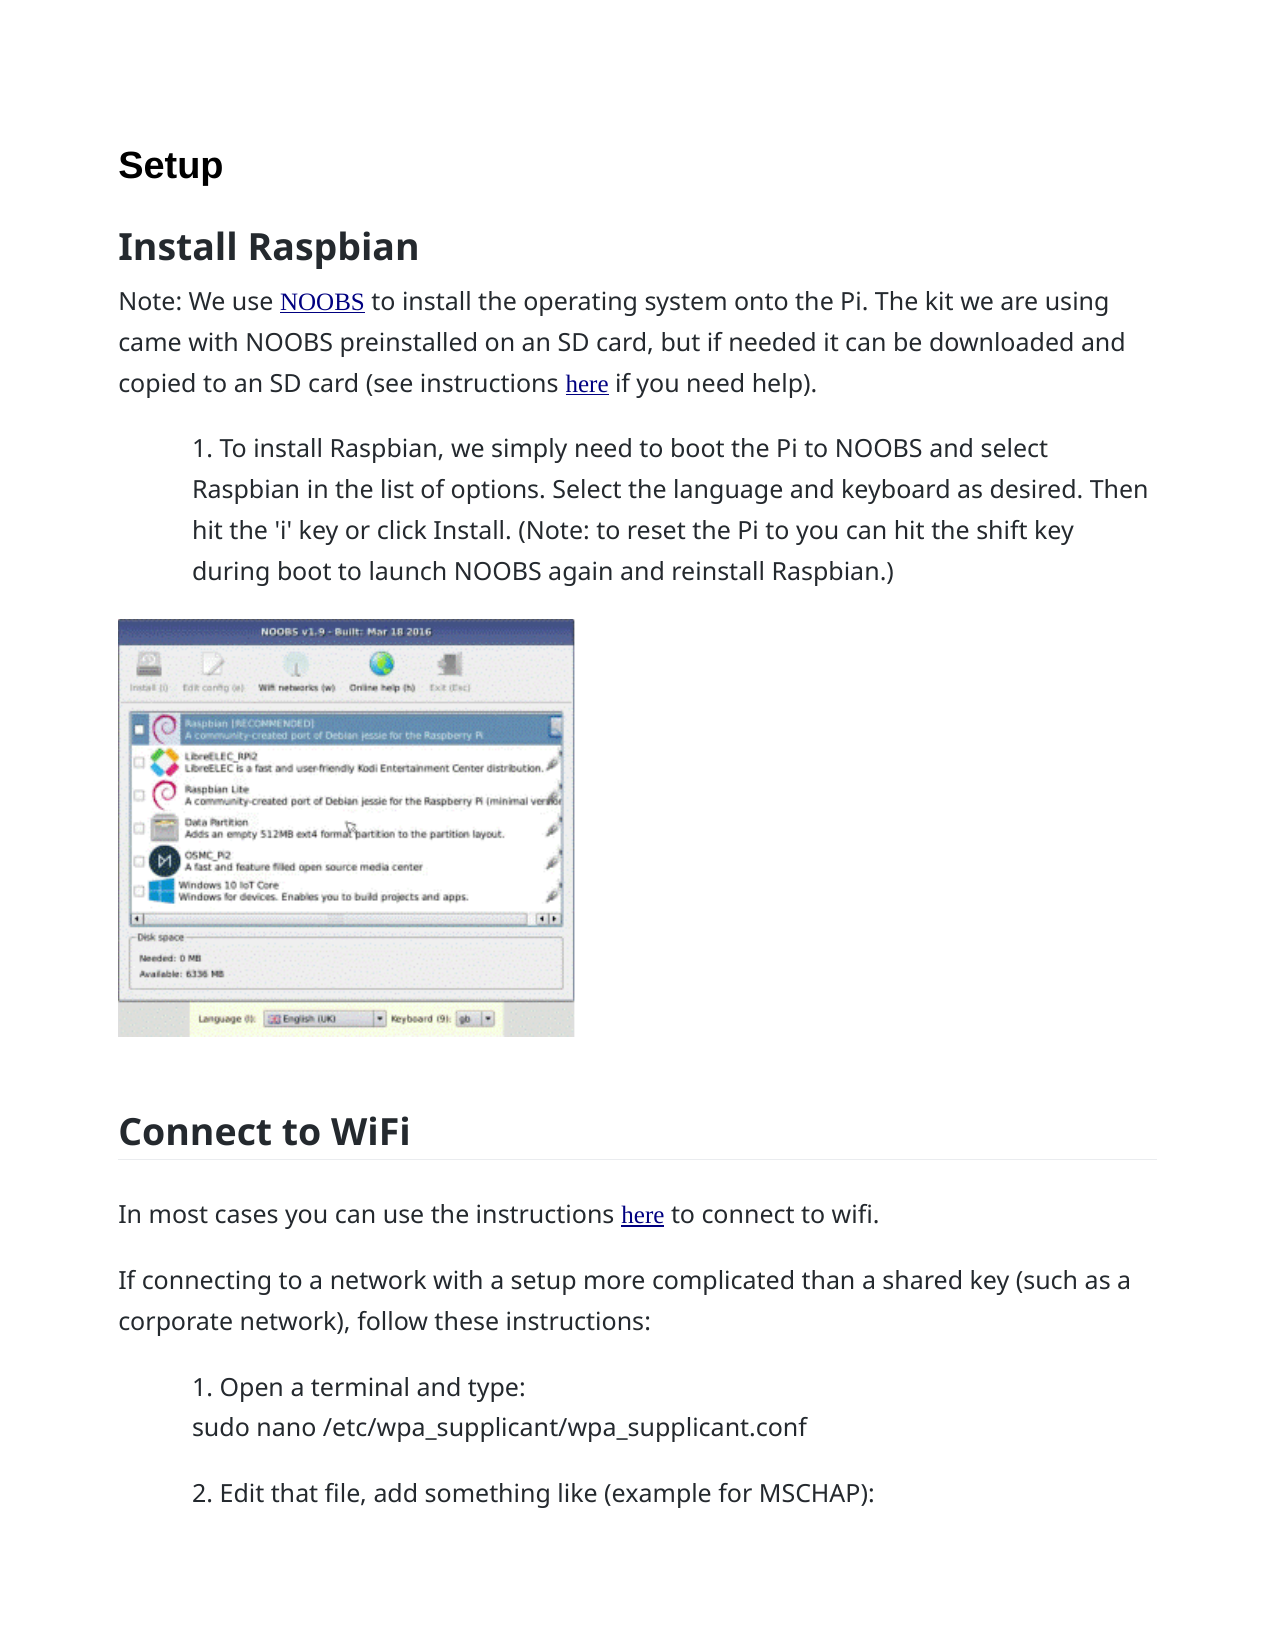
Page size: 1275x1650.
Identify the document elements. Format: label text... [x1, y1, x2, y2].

list Open a terminal and type: sudo nano /etc/wpa_supplicant/wpa_supplicant.conf [118, 1369, 1157, 1444]
list Edit that file, add something like (example for MSCHAP): [118, 1476, 1157, 1510]
list To install Raspbian, we simply need to boot the Pi to NOOBS and select Raspbian in the list of options. Select the language and keyboard as desired. Then hit the 'i' key or click Install. (Note: to reset the Pi to you can hit the shift key during boot to launch NOOBS again and reinstall Raspbian.) [118, 431, 1157, 588]
subtitle Setup [118, 143, 1157, 187]
text In most cases you can use the instructions here to connect to wifi. [118, 1197, 1157, 1231]
text If connecting to a network with a setup more complicated than a shared key (such as a corporate network), follow these instructions: [118, 1262, 1157, 1337]
picture [118, 619, 575, 1037]
subtitle Connect to WiFi [118, 1105, 1157, 1159]
text Note: We use NOOBS to install the operating system onto the Pi. The kit we are using came with NOOBS preinstalled on an SD card, but if needed it can be downloaded and copied to an SD card (see instructions here if you need help). [118, 284, 1157, 399]
subtitle Install Raspbian [118, 220, 1157, 271]
